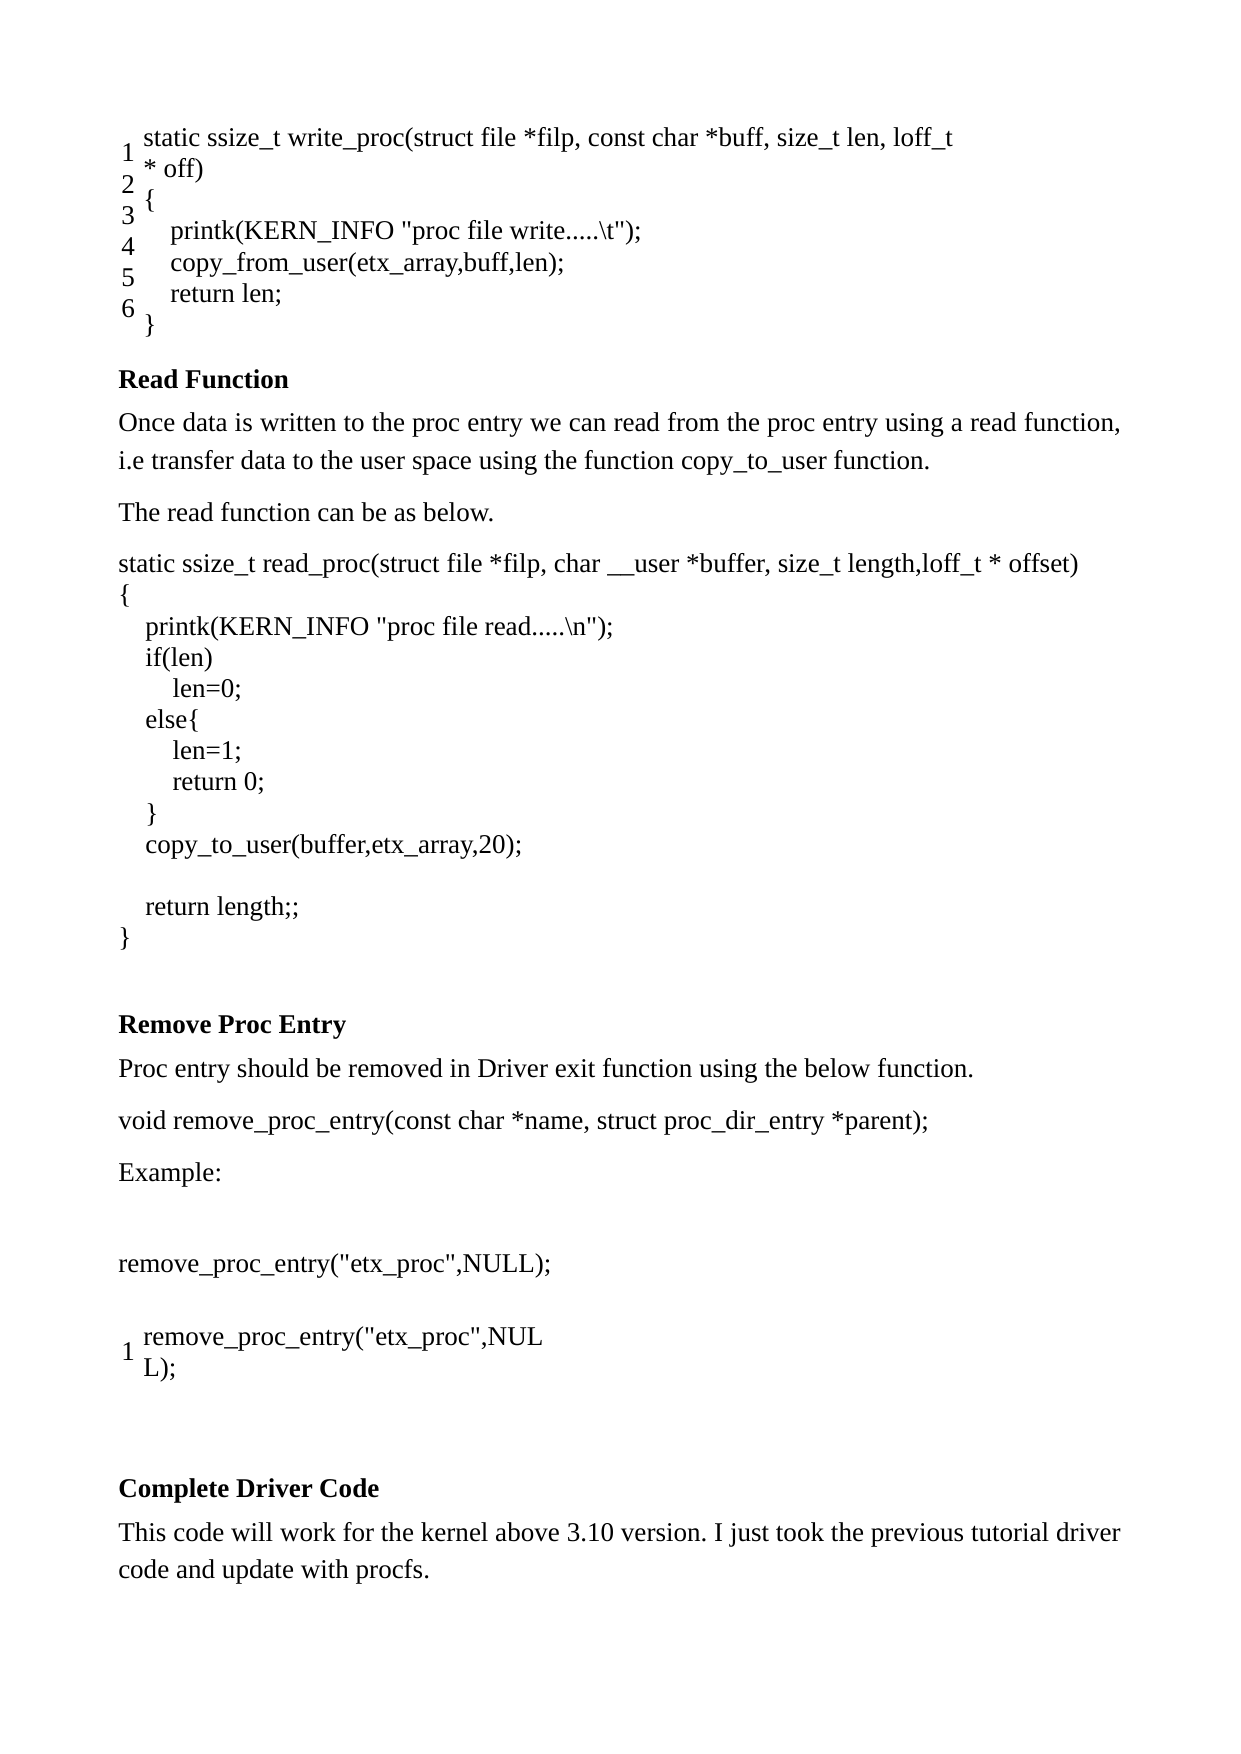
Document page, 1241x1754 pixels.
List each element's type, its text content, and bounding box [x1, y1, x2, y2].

text len=1; [118, 734, 1122, 766]
text return length;; [118, 890, 1122, 921]
text copy_to_user(buffer,etx_array,20); [118, 828, 1122, 859]
text The read function can be as below. [118, 496, 1122, 527]
text else{ [118, 703, 1122, 734]
text { [118, 579, 1122, 610]
subtitle Remove Proc Entry [118, 1008, 1122, 1040]
text Example: [118, 1156, 1122, 1187]
text } [118, 797, 1122, 828]
table_header remove_proc_entry("etx_proc",NULL); [140, 1317, 555, 1385]
text Once data is written to the proc entry we can read from the proc entry using a read function, i.e transfer data to the user space using the function copy_to_user function. [118, 406, 1122, 475]
text if(len) [118, 641, 1122, 672]
text } [118, 921, 1122, 952]
text printk(KERN_INFO "proc file read.....\n"); [118, 610, 1122, 641]
text Proc entry should be removed in Driver exit function using the below function. [118, 1052, 1122, 1083]
table_header static ssize_t write_proc(struct file *filp, const char *buff, size_t len, loff_t * off) { printk(KERN_INFO "proc file write.....\t"); copy_from_user(etx_array,buff,len); return len; } [140, 118, 957, 342]
text void remove_proc_entry(const char *name, struct proc_dir_entry *parent); [118, 1104, 1122, 1135]
subtitle Complete Driver Code [118, 1472, 1122, 1504]
subtitle Read Function [118, 363, 1122, 394]
text remove_proc_entry("etx_proc",NULL); [118, 1247, 1122, 1278]
table_header 1 2 3 4 5 6 [118, 118, 140, 342]
text This code will work for the kernel above 3.10 version. I just took the previous tutorial driver code and update with procfs. [118, 1516, 1122, 1584]
text static ssize_t read_proc(struct file *filp, char __user *buffer, size_t length,loff_t * offset) [118, 547, 1122, 579]
table_header 1 [118, 1317, 140, 1385]
text len=0; [118, 672, 1122, 703]
text return 0; [118, 766, 1122, 797]
